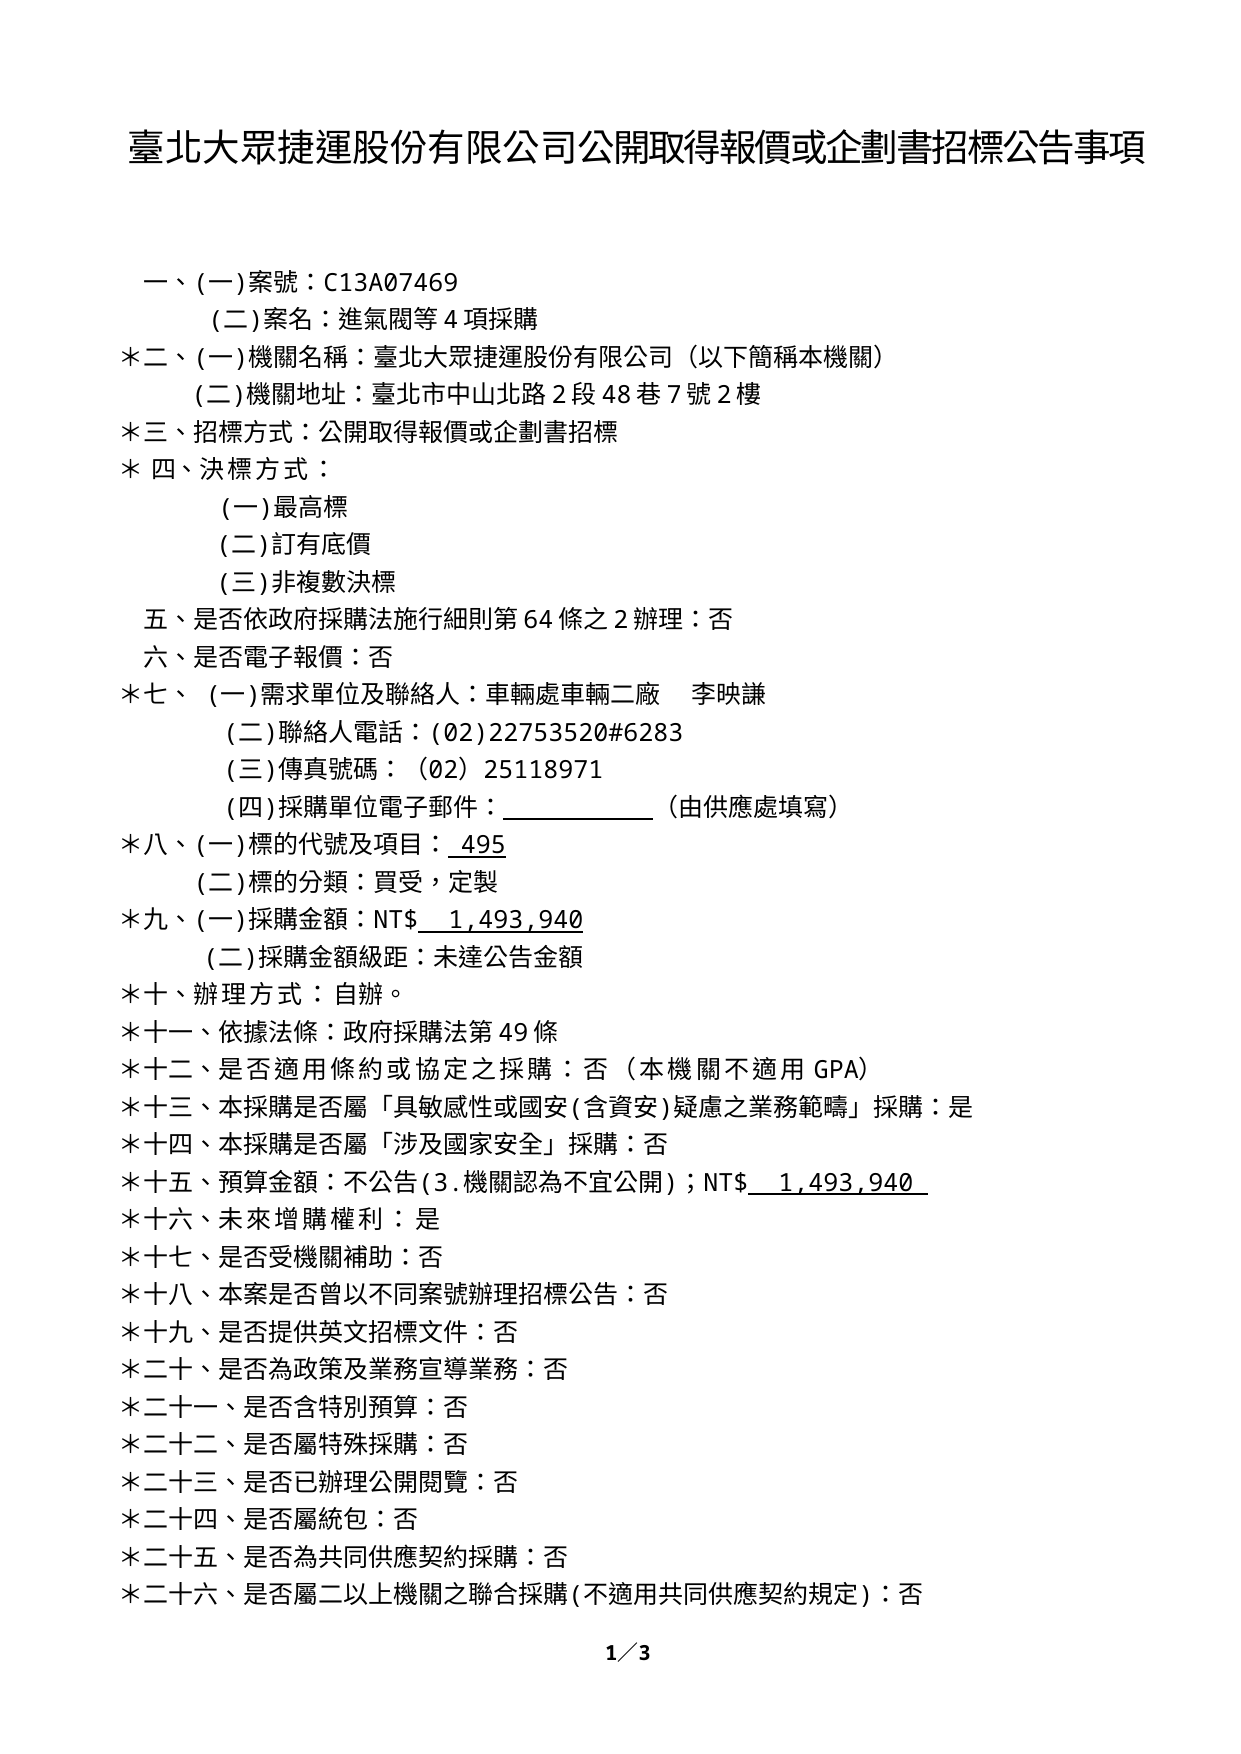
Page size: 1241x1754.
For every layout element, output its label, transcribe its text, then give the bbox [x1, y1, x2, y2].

text (二)標的分類：買受，定製 [193, 861, 1137, 898]
text ＊九、(一)採購金額：NT$ 1,493,940 [118, 898, 1137, 936]
text ＊十、辦理方式：自辦。 [118, 973, 1137, 1011]
text ＊二十六、是否屬二以上機關之聯合採購(不適用共同供應契約規定)：否 [118, 1573, 1137, 1611]
text ＊ 四、決標方式： [118, 448, 1137, 486]
text (二)訂有底價 [216, 523, 1137, 561]
text ＊二十一、是否含特別預算：否 [118, 1386, 1137, 1423]
text ＊二十、是否為政策及業務宣導業務：否 [118, 1348, 1137, 1386]
text ＊二、(一)機關名稱：臺北大眾捷運股份有限公司（以下簡稱本機關） [118, 336, 1137, 373]
text ＊三、招標方式：公開取得報價或企劃書招標 [118, 411, 1137, 448]
text ＊十六、未來增購權利：是 [118, 1198, 1137, 1236]
text ＊八、(一)標的代號及項目： 495 [118, 823, 1137, 861]
text ＊二十五、是否為共同供應契約採購：否 [118, 1536, 1137, 1573]
text ＊十九、是否提供英文招標文件：否 [118, 1311, 1137, 1348]
text ＊二十二、是否屬特殊採購：否 [118, 1423, 1137, 1461]
text ＊十五、預算金額：不公告(3.機關認為不宜公開)；NT$ 1,493,940 [118, 1161, 1137, 1198]
text 臺北大眾捷運股份有限公司公開取得報價或企劃書招標公告事項 [118, 118, 1158, 172]
text ＊十七、是否受機關補助：否 [118, 1236, 1137, 1273]
text ＊十四、本採購是否屬「涉及國家安全」採購：否 [118, 1123, 1137, 1161]
text (四)採購單位電子郵件： （由供應處填寫） [118, 786, 1137, 823]
text ＊十一、依據法條：政府採購法第49條 [118, 1011, 1137, 1048]
text ＊十三、本採購是否屬「具敏感性或國安(含資安)疑慮之業務範疇」採購：是 [118, 1086, 1137, 1123]
text (二)案名：進氣閥等4項採購 [118, 298, 1137, 336]
text 五、是否依政府採購法施行細則第64條之2辦理：否 [118, 598, 1137, 636]
text 六、是否電子報價：否 [143, 636, 1137, 673]
text (二)聯絡人電話：(02)22753520#6283 [118, 711, 1137, 748]
text 一、(一)案號：C13A07469 [118, 261, 1137, 298]
text ＊七、 (一)需求單位及聯絡人：車輛處車輛二廠 李映謙 [118, 673, 1137, 711]
text ＊二十三、是否已辦理公開閱覽：否 [118, 1461, 1137, 1498]
text (二)採購金額級距：未達公告金額 [118, 936, 1137, 973]
text (三)非複數決標 [216, 561, 1137, 598]
text (一)最高標 [118, 486, 1137, 523]
text ＊十二、是否適用條約或協定之採購：否（本機關不適用GPA） [118, 1048, 1137, 1086]
text ＊二十四、是否屬統包：否 [118, 1498, 1137, 1536]
text (二)機關地址：臺北市中山北路2段48巷7號2樓 [191, 373, 1137, 411]
text ＊十八、本案是否曾以不同案號辦理招標公告：否 [118, 1273, 1137, 1311]
text (三)傳真號碼：（02）25118971 [118, 748, 1137, 786]
